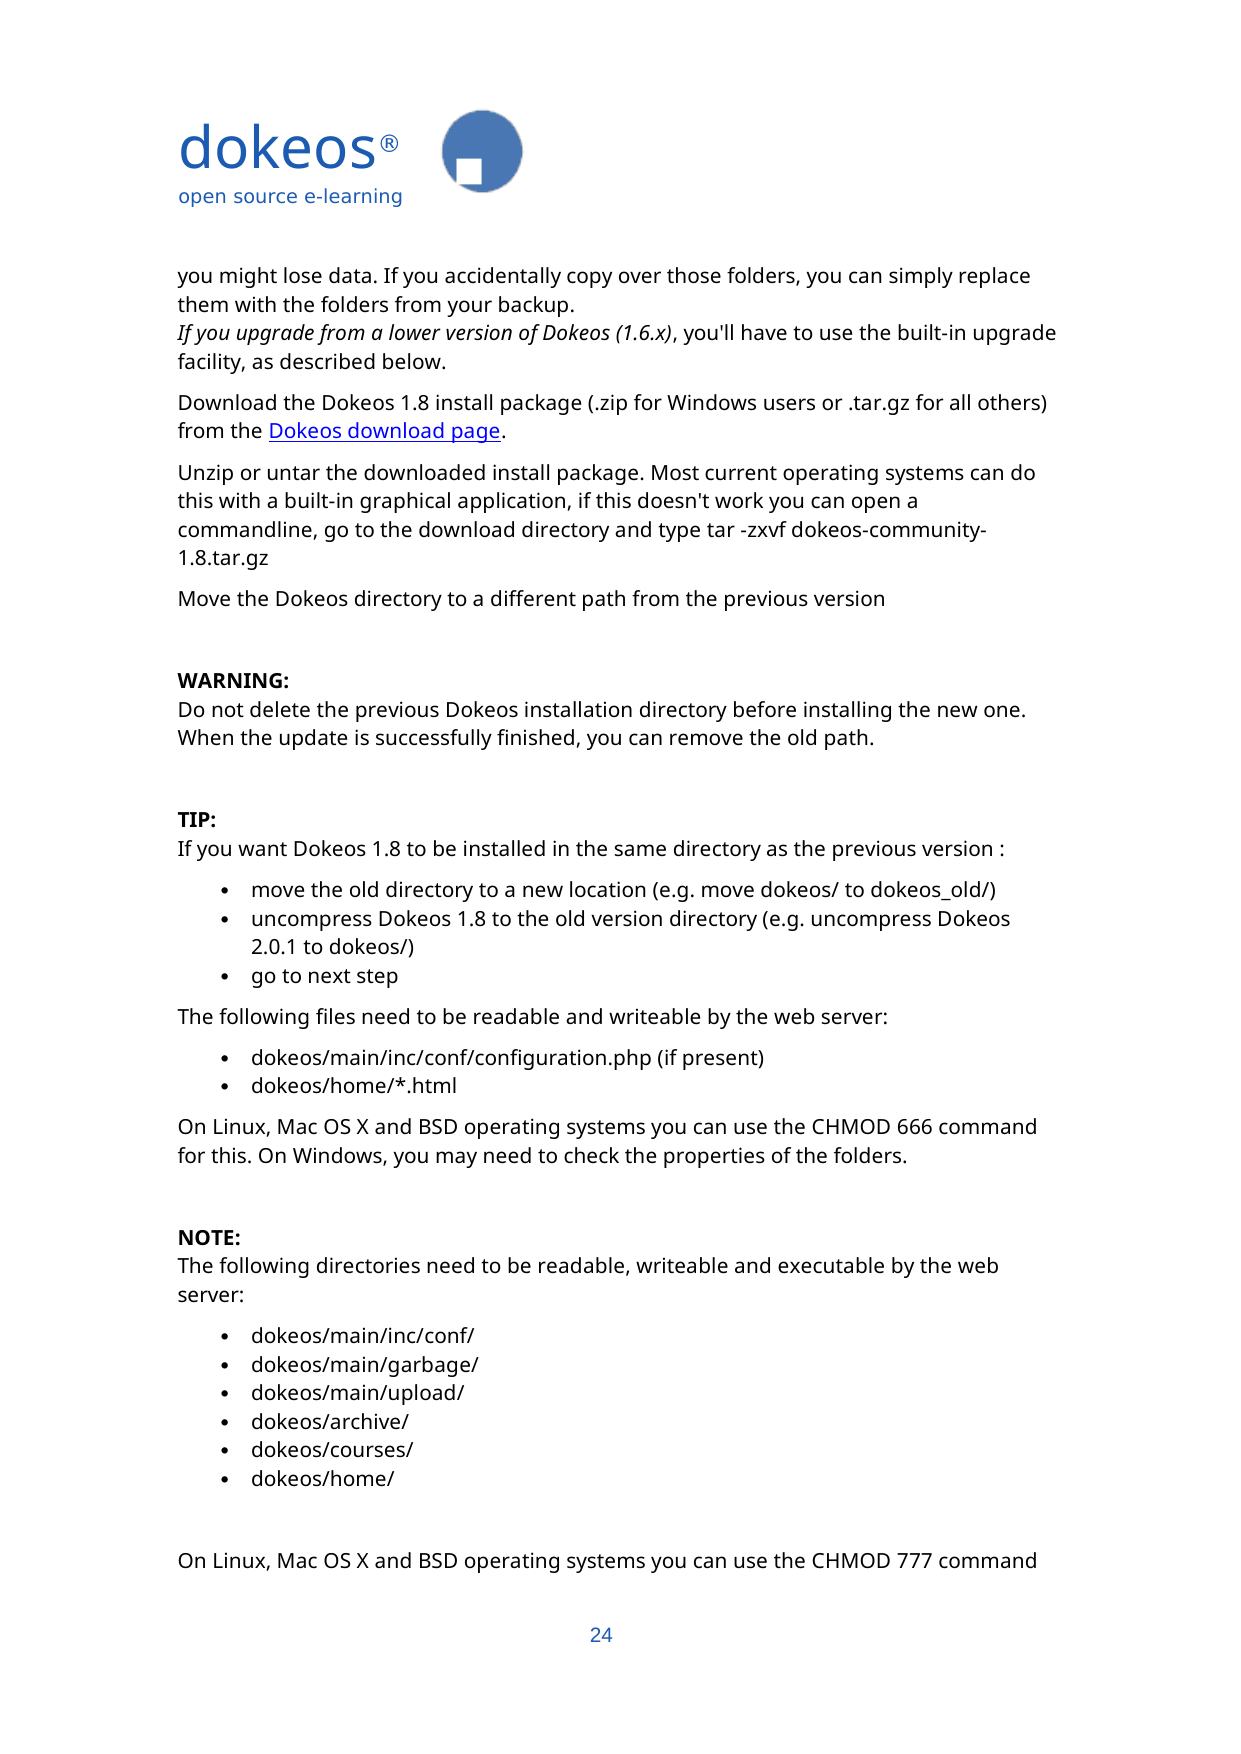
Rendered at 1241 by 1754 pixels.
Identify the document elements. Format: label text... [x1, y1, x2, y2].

text TIP: If you want Dokeos 1.8 to be installed in the same directory as the previous version : [177, 805, 1062, 862]
text Download the Dokeos 1.8 install package (.zip for Windows users or .tar.gz for all others) from the Dokeos download page. [177, 388, 1062, 445]
list dokeos/home/*.html [221, 1071, 1062, 1100]
list move the old directory to a new location (e.g. move dokeos/ to dokeos_old/) [221, 875, 1062, 903]
text WARNING: Do not delete the previous Dokeos installation directory before installing the new one. When the update is successfully finished, you can remove the old path. [177, 666, 1062, 752]
text On Linux, Mac OS X and BSD operating systems you can use the CHMOD 666 command for this. On Windows, you may need to check the properties of the folders. [177, 1112, 1062, 1169]
list dokeos/courses/ [221, 1435, 1062, 1464]
text NOTE: The following directories need to be readable, writeable and executable by the web server: [177, 1223, 1062, 1308]
list dokeos/main/inc/conf/ [221, 1321, 1062, 1349]
text you might lose data. If you accidentally copy over those folders, you can simply replace them with the folders from your backup. If you upgrade from a lower version of Dokeos (1.6.x), you'll have to use the built-in upgrade facility, as described below. [177, 261, 1062, 375]
list dokeos/main/inc/conf/configuration.php (if present) [221, 1043, 1062, 1071]
picture [438, 103, 532, 199]
list dokeos/archive/ [221, 1407, 1062, 1435]
text Move the Dokeos directory to a different path from the previous version [177, 584, 1062, 613]
list dokeos/main/garbage/ [221, 1349, 1062, 1378]
list dokeos/home/ [221, 1464, 1062, 1492]
list go to next step [221, 961, 1062, 989]
text On Linux, Mac OS X and BSD operating systems you can use the CHMOD 777 command [177, 1546, 1062, 1574]
list uncompress Dokeos 1.8 to the old version directory (e.g. uncompress Dokeos 2.0.1 to dokeos/) [221, 903, 1062, 961]
list dokeos/main/upload/ [221, 1378, 1062, 1407]
text Unzip or untar the downloaded install package. Most current operating systems can do this with a built-in graphical application, if this doesn't work you can open a commandline, go to the download directory and type tar -zxvf dokeos-community-1.8.tar.gz [177, 457, 1062, 572]
text The following files need to be readable and writeable by the web server: [177, 1002, 1062, 1030]
